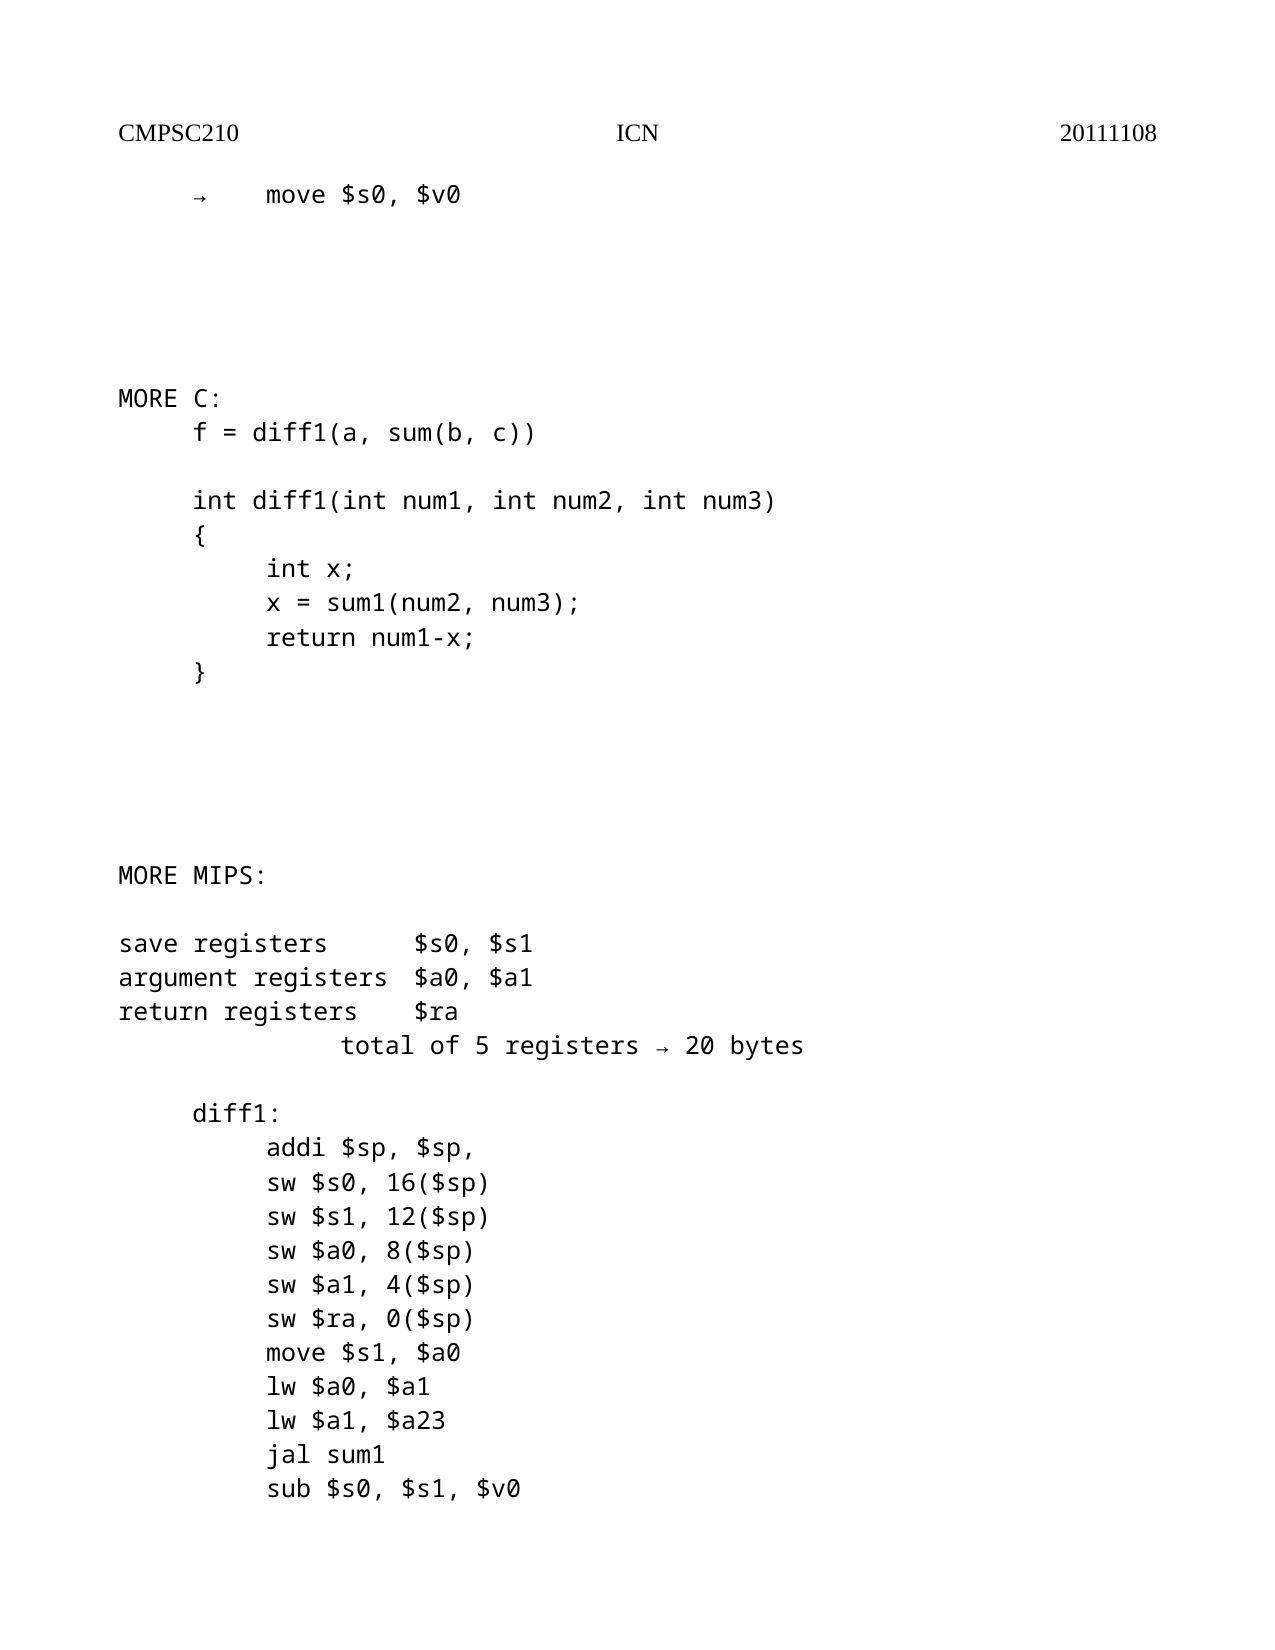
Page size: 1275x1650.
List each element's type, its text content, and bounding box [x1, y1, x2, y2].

text } [118, 653, 1157, 687]
text sw $a0, 8($sp) [118, 1232, 1157, 1266]
text MORE C: [118, 381, 1157, 415]
text sub $s0, $s1, $v0 [118, 1471, 1157, 1505]
text int x; [118, 551, 1157, 585]
text { [118, 517, 1157, 551]
text sw $s1, 12($sp) [118, 1198, 1157, 1232]
text sw $a1, 4($sp) [118, 1266, 1157, 1300]
text x = sum1(num2, num3); [118, 585, 1157, 619]
text return registers $ra [118, 994, 1157, 1028]
text diff1: [118, 1096, 1157, 1130]
text jal sum1 [118, 1437, 1157, 1471]
text save registers $s0, $s1 [118, 926, 1157, 960]
text total of 5 registers → 20 bytes [118, 1028, 1157, 1062]
text lw $a0, $a1 [118, 1368, 1157, 1403]
text move $s1, $a0 [118, 1334, 1157, 1368]
text addi $sp, $sp, [118, 1130, 1157, 1164]
text int diff1(int num1, int num2, int num3) [118, 483, 1157, 517]
text return num1-x; [118, 619, 1157, 653]
text MORE MIPS: [118, 858, 1157, 892]
text lw $a1, $a23 [118, 1403, 1157, 1437]
text sw $s0, 16($sp) [118, 1164, 1157, 1198]
text sw $ra, 0($sp) [118, 1300, 1157, 1334]
text argument registers $a0, $a1 [118, 960, 1157, 994]
text f = diff1(a, sum(b, c)) [118, 415, 1157, 449]
text → move $s0, $v0 [118, 176, 1157, 210]
